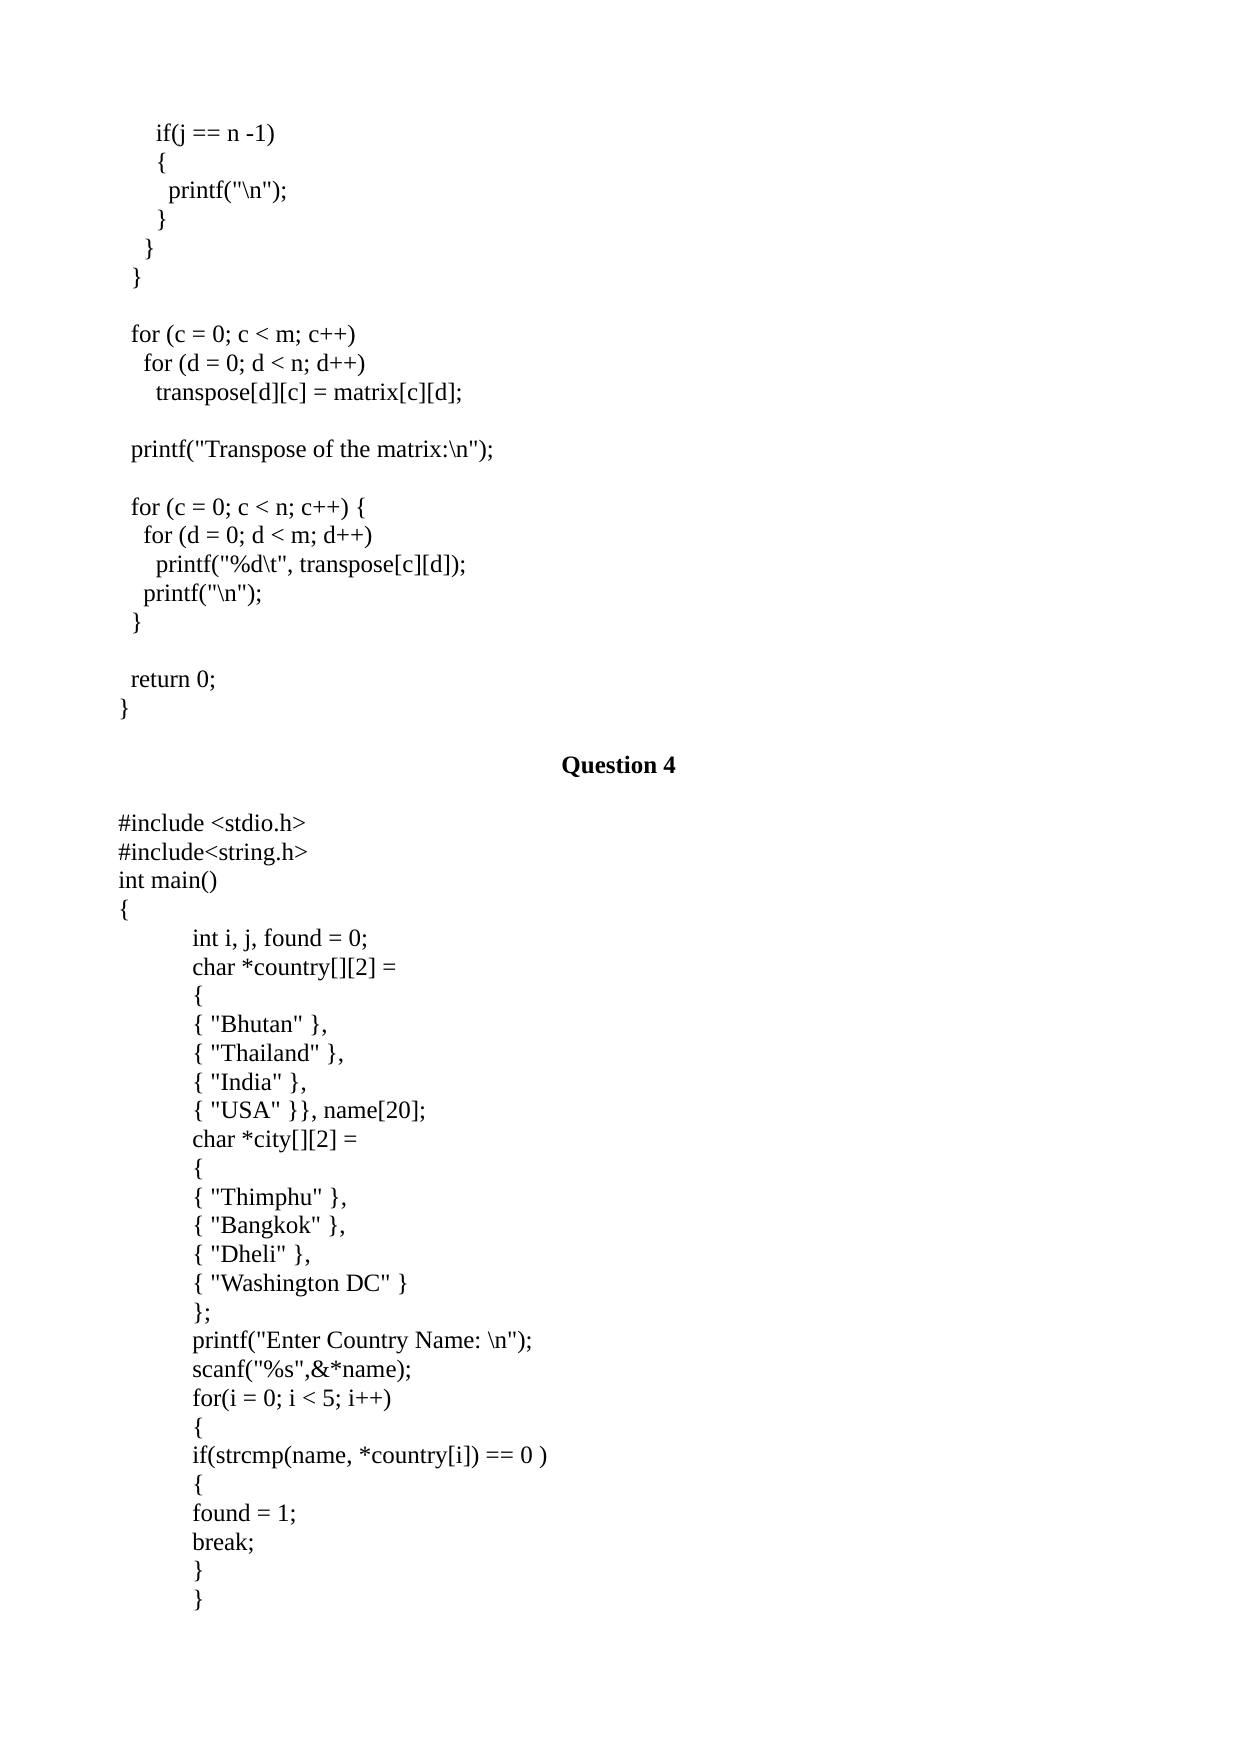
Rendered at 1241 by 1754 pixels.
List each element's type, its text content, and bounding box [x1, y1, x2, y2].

text { [118, 1469, 1122, 1498]
text if(j == n -1) [118, 118, 1122, 147]
text printf("\n"); [118, 176, 1122, 204]
text { "USA" }}, name[20]; [118, 1096, 1122, 1124]
text found = 1; [118, 1498, 1122, 1527]
text scanf("%s",&*name); [118, 1354, 1122, 1383]
text { "Thailand" }, [118, 1038, 1122, 1067]
text { "Bhutan" }, [118, 1009, 1122, 1038]
text printf("\n"); [118, 578, 1122, 607]
text #include<string.h> [118, 837, 1122, 866]
text { "Thimphu" }, [118, 1182, 1122, 1211]
text char *country[][2] = [118, 952, 1122, 981]
text } [118, 262, 1122, 291]
text #include <stdio.h> [118, 808, 1122, 837]
text } [118, 233, 1122, 262]
text } [118, 607, 1122, 636]
text for (d = 0; d < n; d++) [118, 348, 1122, 377]
text { "India" }, [118, 1067, 1122, 1096]
text } [118, 1584, 1122, 1613]
text break; [118, 1527, 1122, 1556]
text for (d = 0; d < m; d++) [118, 521, 1122, 549]
text int main() [118, 866, 1122, 894]
text printf("Transpose of the matrix:\n"); [118, 434, 1122, 463]
text } [118, 204, 1122, 233]
text }; [118, 1297, 1122, 1326]
text int i, j, found = 0; [118, 923, 1122, 952]
text for (c = 0; c < m; c++) [118, 319, 1122, 348]
text for (c = 0; c < n; c++) { [118, 492, 1122, 521]
text printf("Enter Country Name: \n"); [118, 1326, 1122, 1354]
text char *city[][2] = [118, 1124, 1122, 1153]
text transpose[d][c] = matrix[c][d]; [118, 377, 1122, 406]
text { [118, 894, 1122, 923]
text { [118, 1412, 1122, 1441]
text } [118, 1556, 1122, 1584]
text { "Dheli" }, [118, 1239, 1122, 1268]
text { [118, 981, 1122, 1009]
text { [118, 1153, 1122, 1182]
text { "Washington DC" } [118, 1268, 1122, 1297]
text if(strcmp(name, *country[i]) == 0 ) [118, 1441, 1122, 1469]
text Question 4 [118, 751, 1122, 779]
text printf("%d\t", transpose[c][d]); [118, 549, 1122, 578]
text { "Bangkok" }, [118, 1211, 1122, 1239]
text for(i = 0; i < 5; i++) [118, 1383, 1122, 1412]
text { [118, 147, 1122, 176]
text return 0; [118, 664, 1122, 693]
text } [118, 693, 1122, 722]
